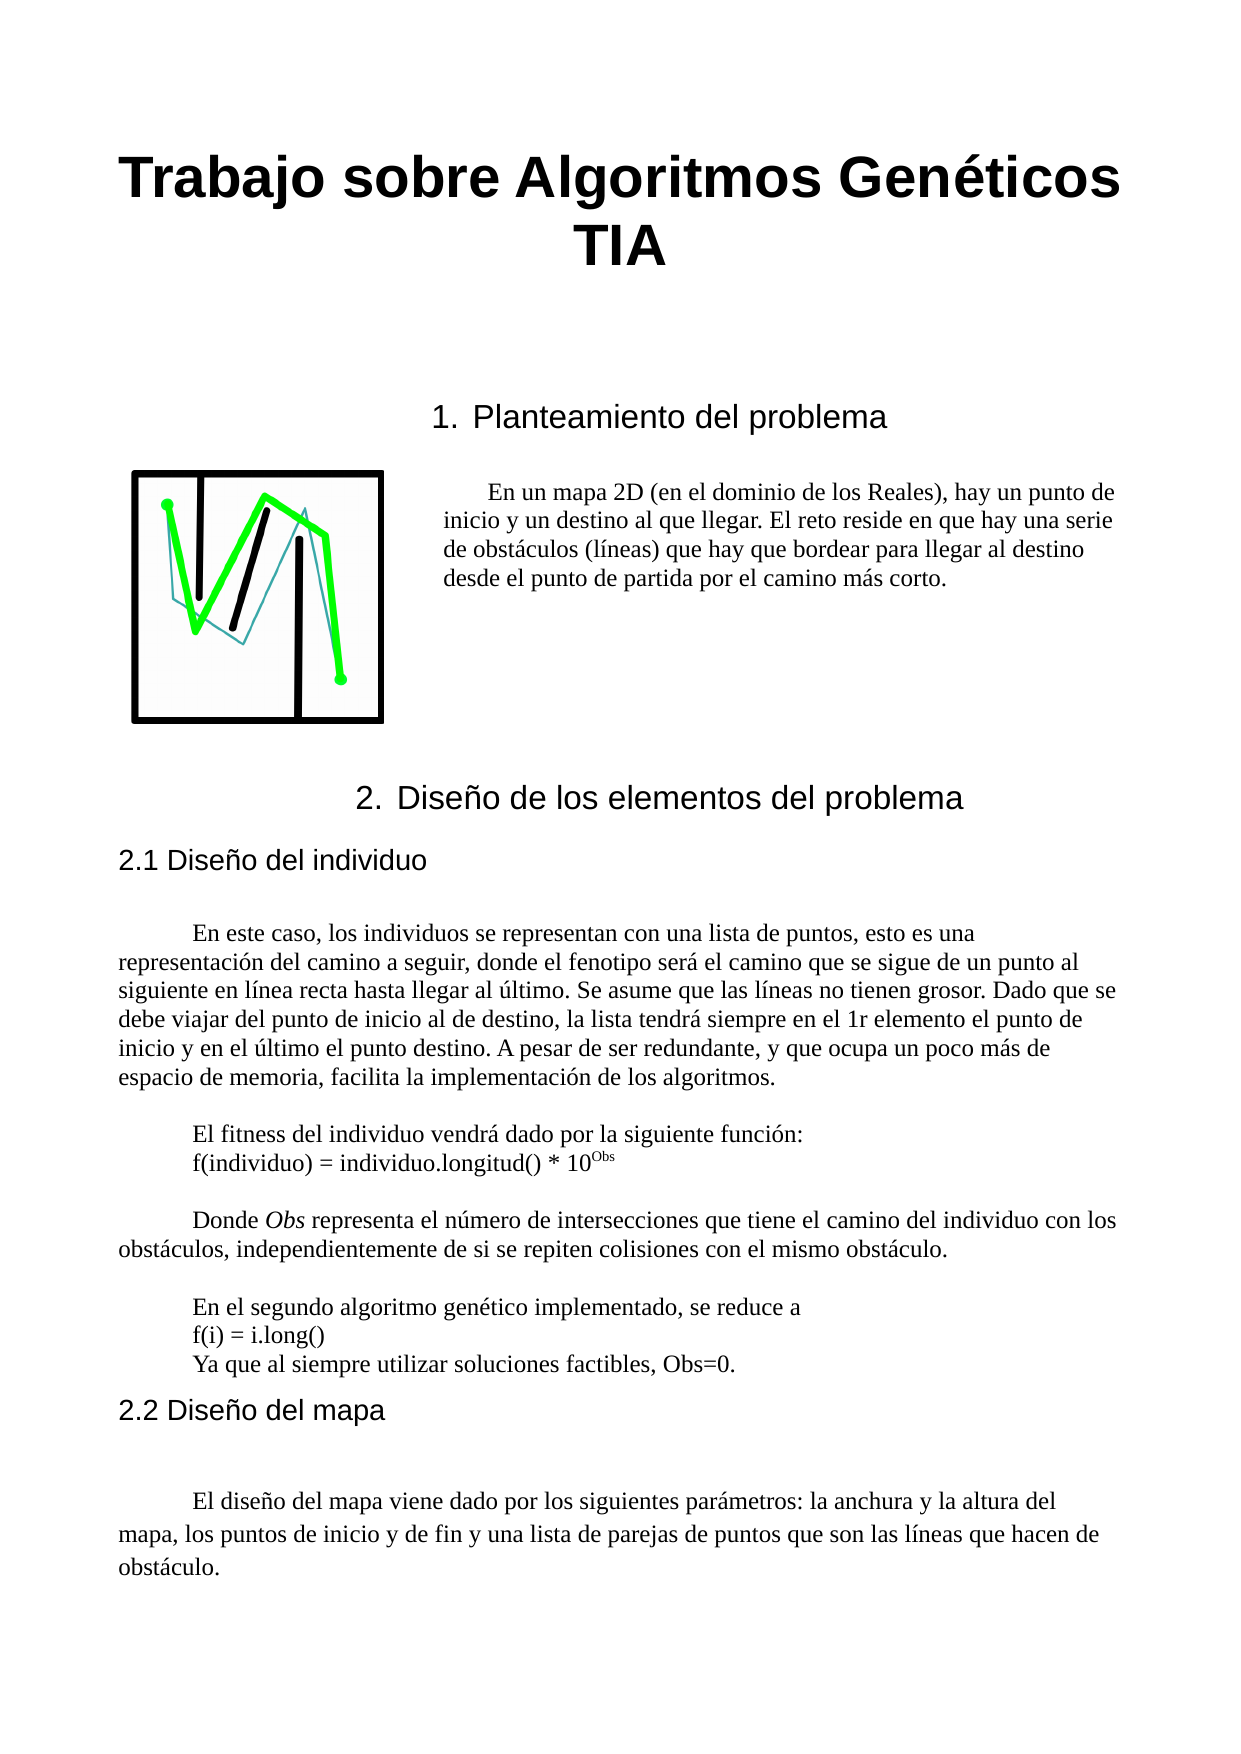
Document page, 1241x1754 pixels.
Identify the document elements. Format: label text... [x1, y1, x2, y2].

text En este caso, los individuos se representan con una lista de puntos, esto es una representación del camino a seguir, donde el fenotipo será el camino que se sigue de un punto al siguiente en línea recta hasta llegar al último. Se asume que las líneas no tienen grosor. Dado que se debe viajar del punto de inicio al de destino, la lista tendrá siempre en el 1r elemento el punto de inicio y en el último el punto destino. A pesar de ser redundante, y que ocupa un poco más de espacio de memoria, facilita la implementación de los algoritmos. [118, 918, 1122, 1091]
text Ya que al siempre utilizar soluciones factibles, Obs=0. [118, 1349, 1122, 1378]
text El diseño del mapa viene dado por los siguientes parámetros: la anchura y la altura del mapa, los puntos de inicio y de fin y una lista de parejas de puntos que son las líneas que hacen de obstáculo. [118, 1486, 1122, 1581]
text f(individuo) = individuo.longitud() * 10Obs [118, 1148, 1122, 1177]
text En el segundo algoritmo genético implementado, se reduce a [118, 1292, 1122, 1321]
text El fitness del individuo vendrá dado por la siguiente función: [118, 1119, 1122, 1148]
subtitle Diseño de los elementos del problema [197, 778, 1122, 816]
picture [131, 470, 384, 724]
text En un mapa 2D (en el dominio de los Reales), hay un punto de inicio y un destino al que llegar. El reto reside en que hay una serie de obstáculos (líneas) que hay que bordear para llegar al destino desde el punto de partida por el camino más corto. [384, 477, 1122, 592]
title Trabajo sobre Algoritmos Genéticos TIA [118, 143, 1122, 277]
subtitle Planteamiento del problema [197, 397, 1122, 435]
subtitle 2.2 Diseño del mapa [118, 1393, 1122, 1426]
subtitle 2.1 Diseño del individuo [118, 843, 1122, 877]
text Donde Obs representa el número de intersecciones que tiene el camino del individuo con los obstáculos, independientemente de si se repiten colisiones con el mismo obstáculo. [118, 1206, 1122, 1263]
text f(i) = i.long() [118, 1321, 1122, 1349]
